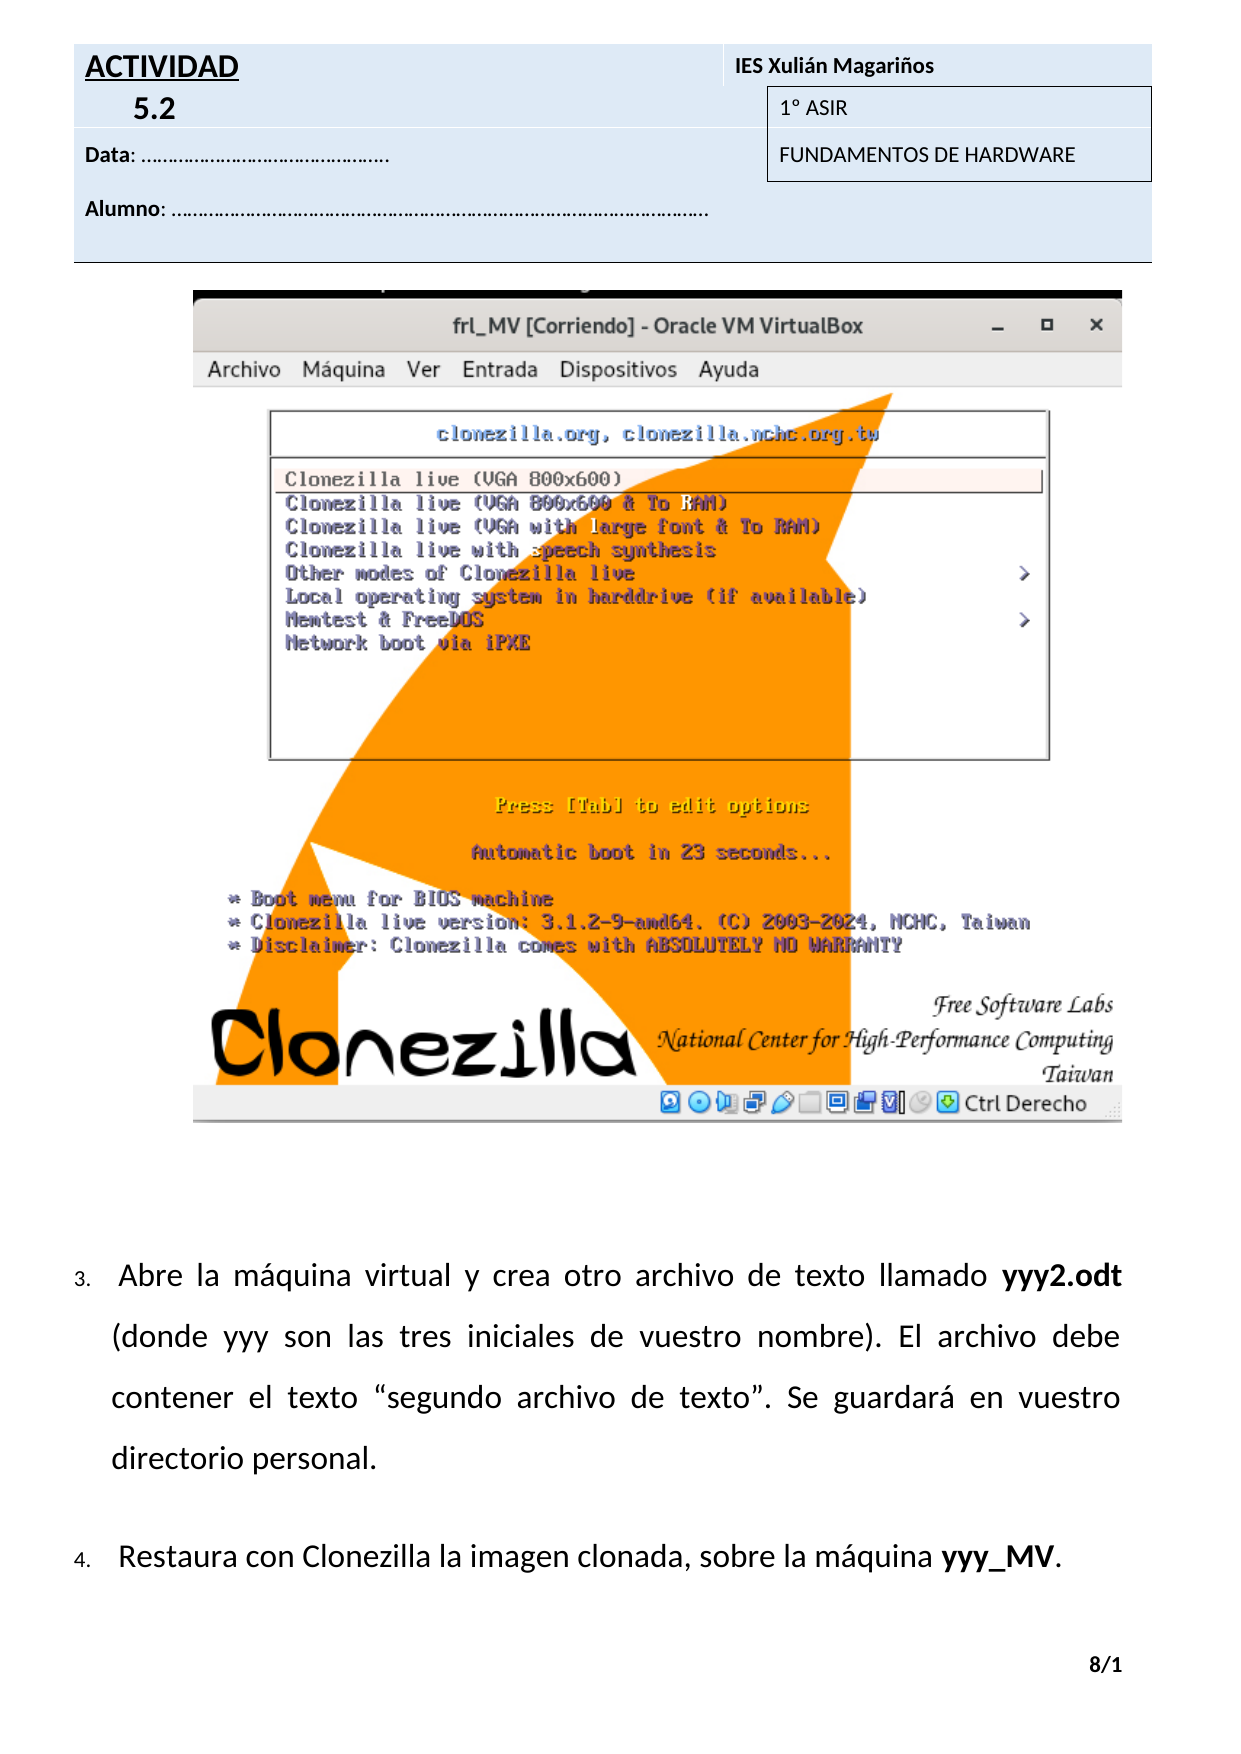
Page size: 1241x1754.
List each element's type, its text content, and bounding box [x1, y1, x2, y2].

list Restaura con Clonezilla la imagen clonada, sobre la máquina yyy_MV. [74, 1535, 1122, 1576]
picture [193, 290, 1123, 1123]
list Abre la máquina virtual y crea otro archivo de texto llamado yyy2.odt (donde yyy son las tres iniciales de vuestro nombre). El archivo debe contener el texto “segundo archivo de texto”. Se guardará en vuestro directorio personal. [74, 1253, 1122, 1477]
